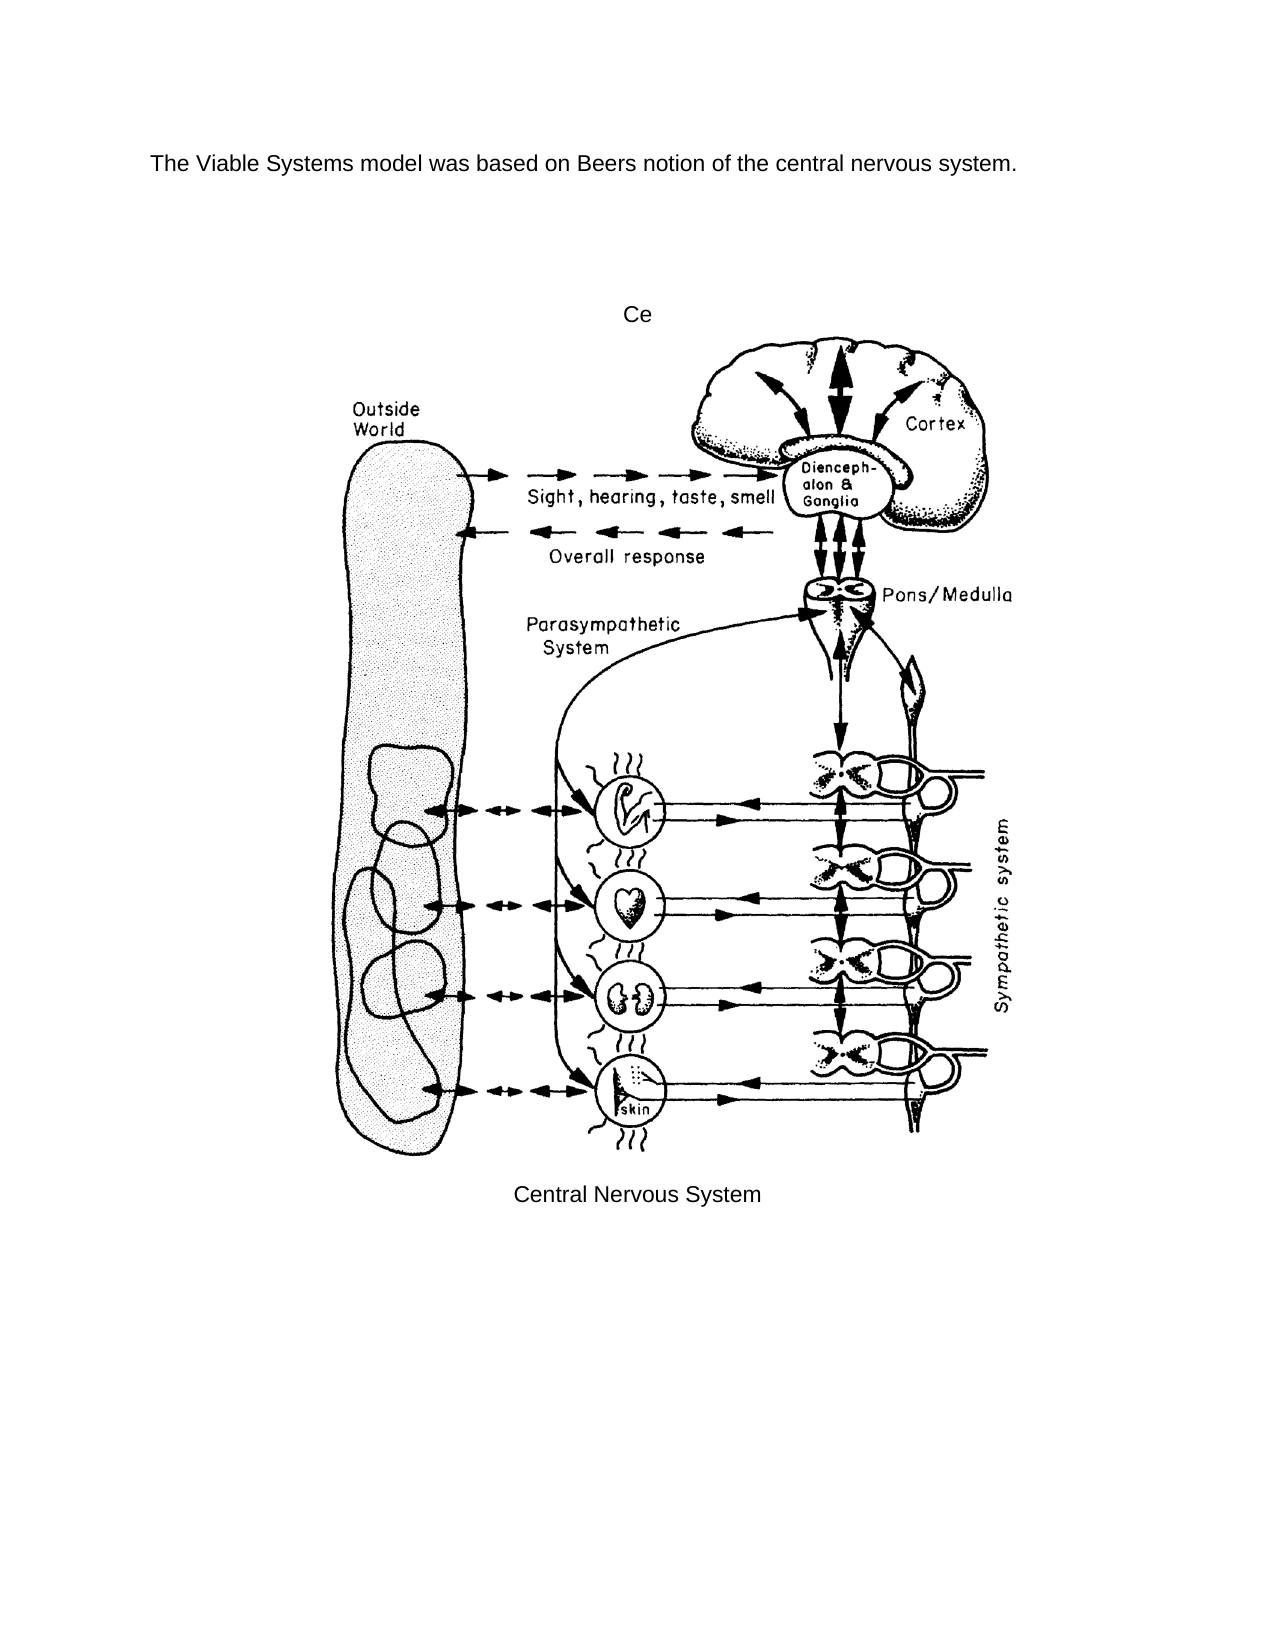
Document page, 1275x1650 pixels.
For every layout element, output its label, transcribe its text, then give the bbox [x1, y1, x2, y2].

picture [150, 331, 1125, 1177]
text The Viable Systems model was based on Beers notion of the central nervous system. [150, 150, 1125, 176]
text Ce [150, 301, 1125, 331]
text Central Nervous System [150, 1181, 1125, 1207]
